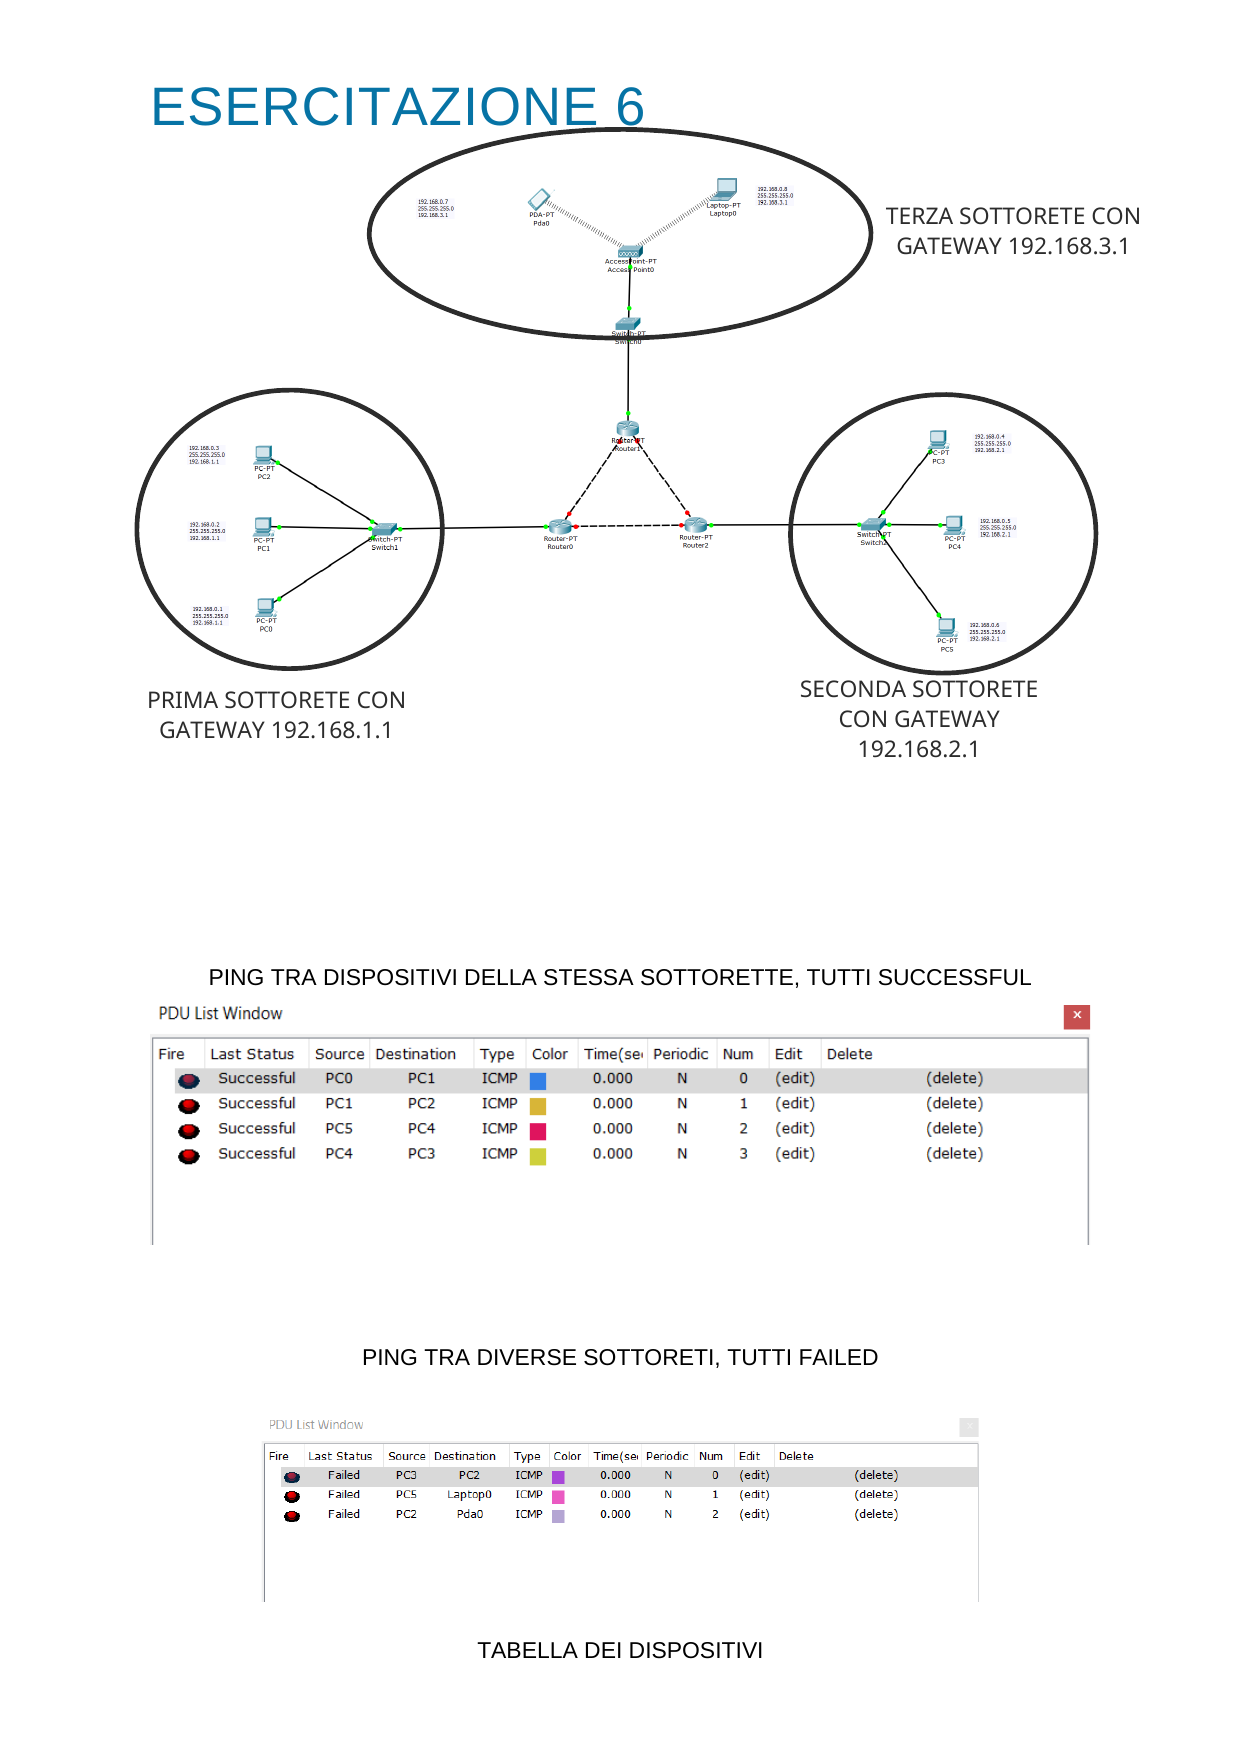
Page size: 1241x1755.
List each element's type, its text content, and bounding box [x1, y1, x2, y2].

text PING TRA DIVERSE SOTTORETI, TUTTI FAILED [150, 1343, 1090, 1370]
text ESERCITAZIONE 6 [150, 75, 1090, 137]
text PING TRA DISPOSITIVI DELLA STESSA SOTTORETTE, TUTTI SUCCESSFUL [150, 964, 1090, 1005]
text TABELLA DEI DISPOSITIVI [150, 1637, 1090, 1664]
